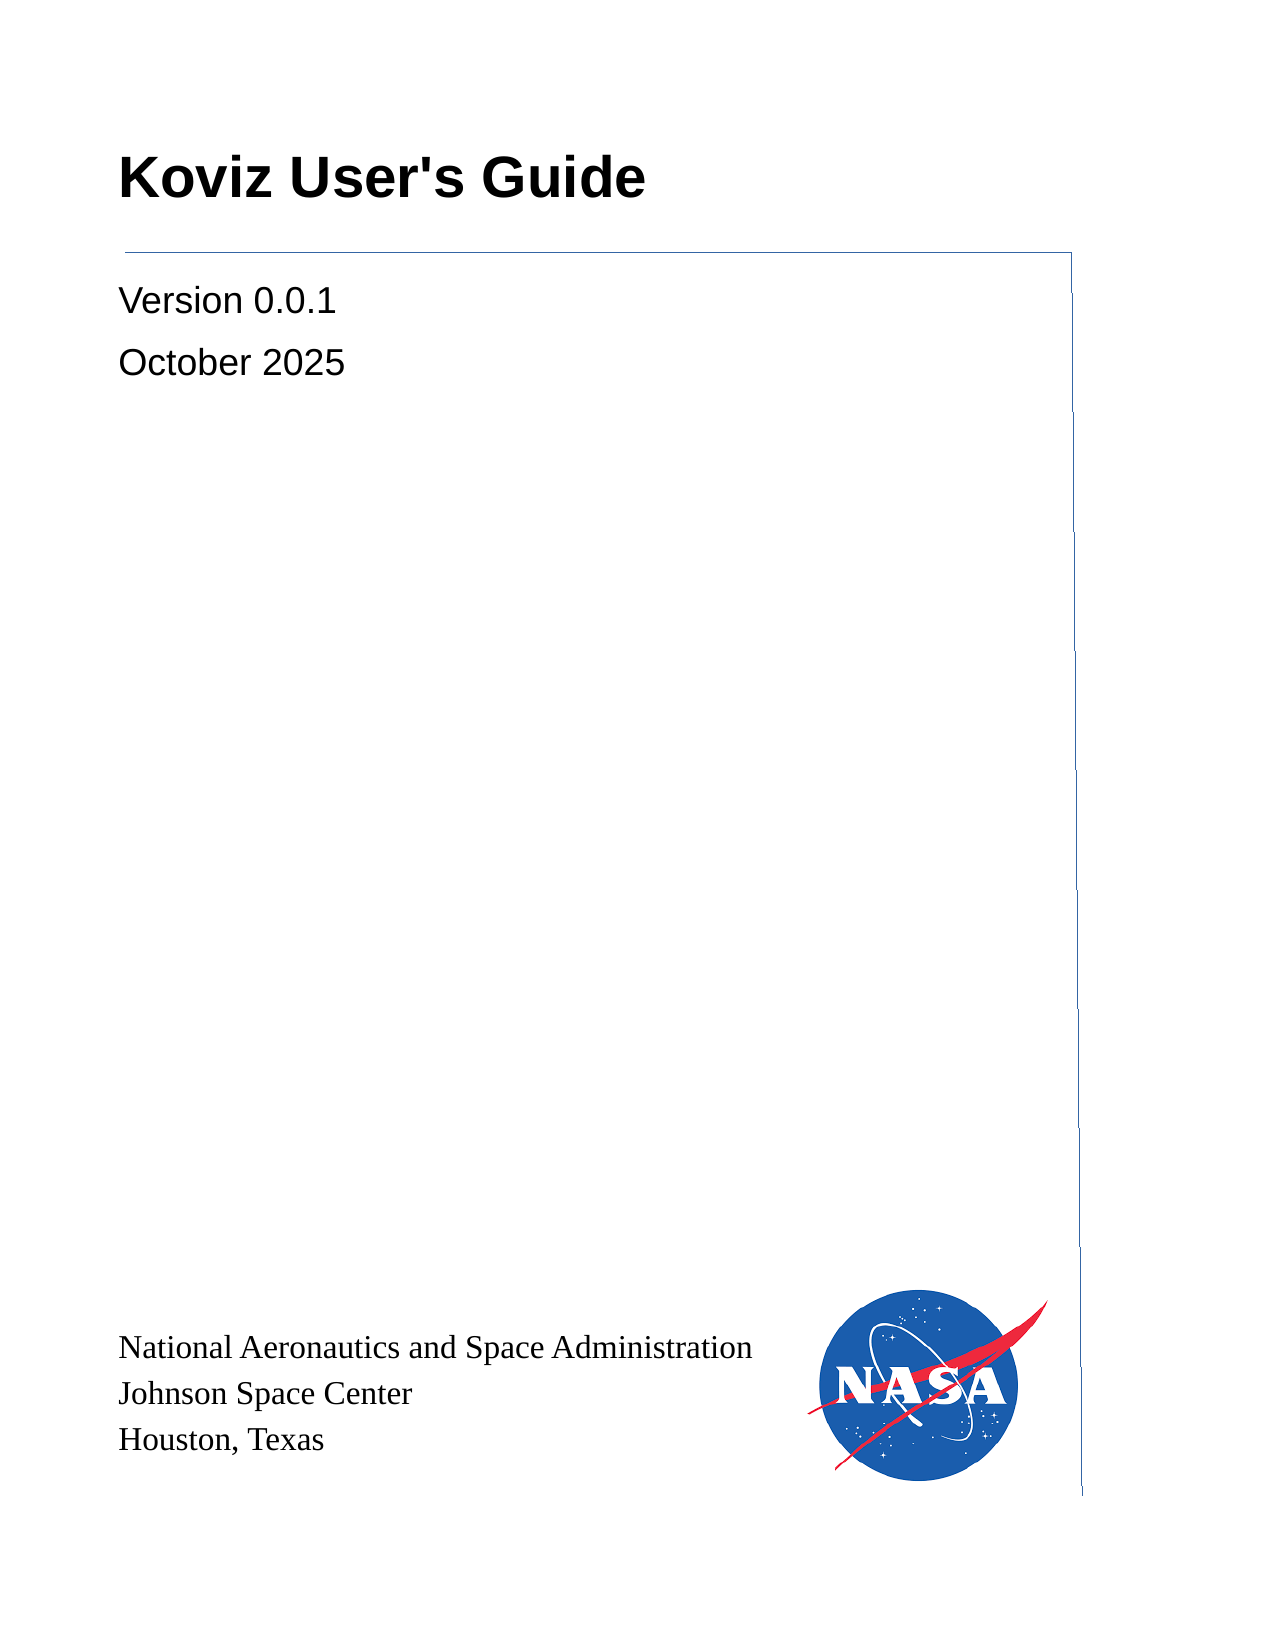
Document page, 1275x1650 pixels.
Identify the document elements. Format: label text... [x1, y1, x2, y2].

text [1049, 1328, 1157, 1458]
subtitle October 2025 [118, 340, 1072, 383]
picture [805, 1288, 1049, 1482]
subtitle Version 0.0.1 [118, 278, 1157, 321]
subtitle [1073, 340, 1157, 383]
title Koviz User's Guide [118, 143, 1157, 210]
text National Aeronautics and Space Administration Johnson Space Center Houston, Texas [118, 1328, 805, 1458]
